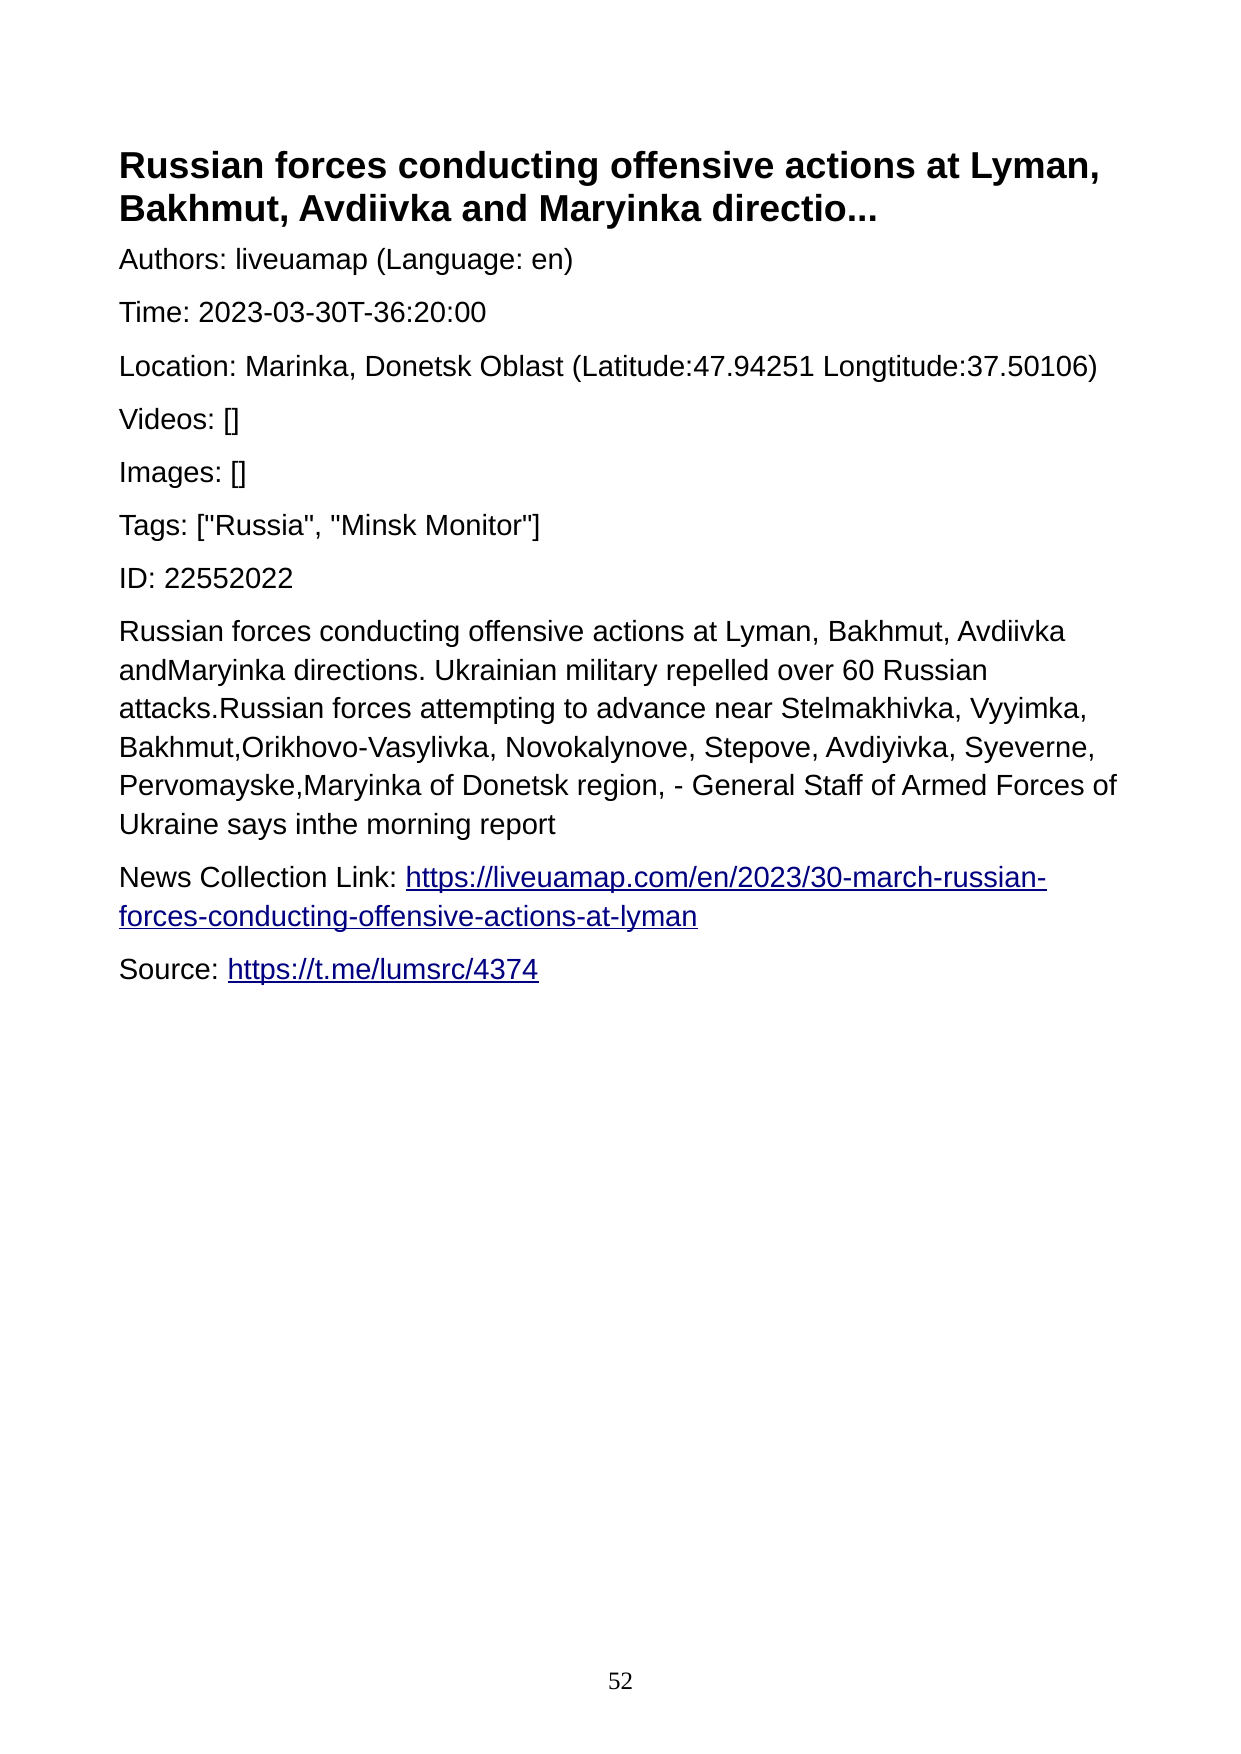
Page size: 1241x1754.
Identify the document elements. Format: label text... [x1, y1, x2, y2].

text News Collection Link: https://liveuamap.com/en/2023/30-march-russian-forces-conducting-offensive-actions-at-lyman [118, 860, 1122, 932]
text Videos: [] [118, 402, 1122, 435]
text Location: Marinka, Donetsk Oblast (Latitude:47.94251 Longtitude:37.50106) [118, 348, 1122, 382]
text Images: [] [118, 455, 1122, 488]
subtitle Russian forces conducting offensive actions at Lyman, Bakhmut, Avdiivka and Maryinka directio... [118, 143, 1122, 230]
text ID: 22552022 [118, 561, 1122, 594]
text Time: 2023-03-30T-36:20:00 [118, 295, 1122, 329]
text Tags: ["Russia", "Minsk Monitor"] [118, 508, 1122, 541]
text Russian forces conducting offensive actions at Lyman, Bakhmut, Avdiivka andMaryinka directions. Ukrainian military repelled over 60 Russian attacks.Russian forces attempting to advance near Stelmakhivka, Vyyimka, Bakhmut,Orikhovo-Vasylivka, Novokalynove, Stepove, Avdiyivka, Syeverne, Pervomayske,Maryinka of Donetsk region, - General Staff of Armed Forces of Ukraine says inthe morning report [118, 614, 1122, 840]
text Source: https://t.me/lumsrc/4374 [118, 952, 1122, 985]
text Authors: liveuamap (Language: en) [118, 242, 1122, 276]
